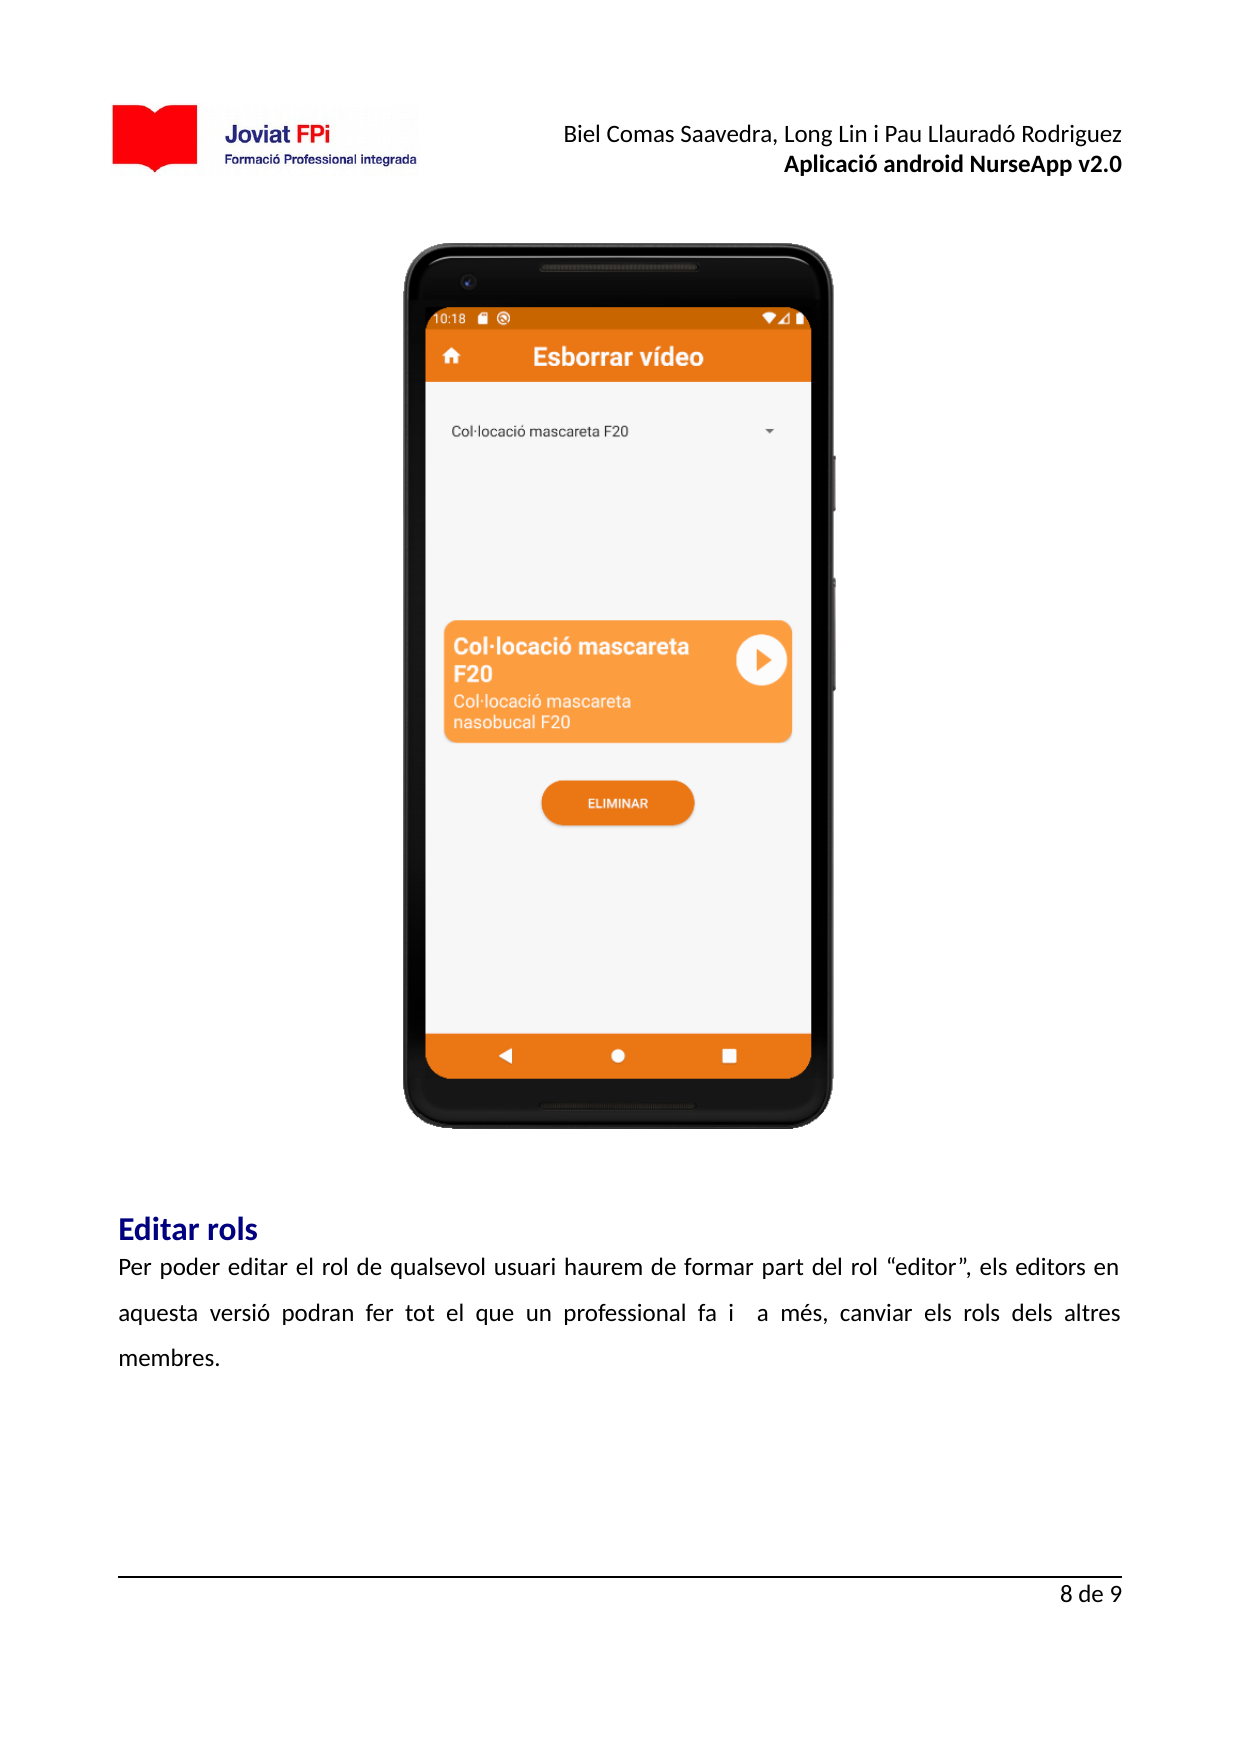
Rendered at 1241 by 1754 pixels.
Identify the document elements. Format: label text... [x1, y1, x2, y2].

text Per poder editar el rol de qualsevol usuari haurem de formar part del rol “editor”, els editors en aquesta versió podran fer tot el que un professional fa i a més, canviar els rols dels altres membres. [118, 1251, 1122, 1373]
subtitle Editar rols [118, 1208, 1122, 1249]
